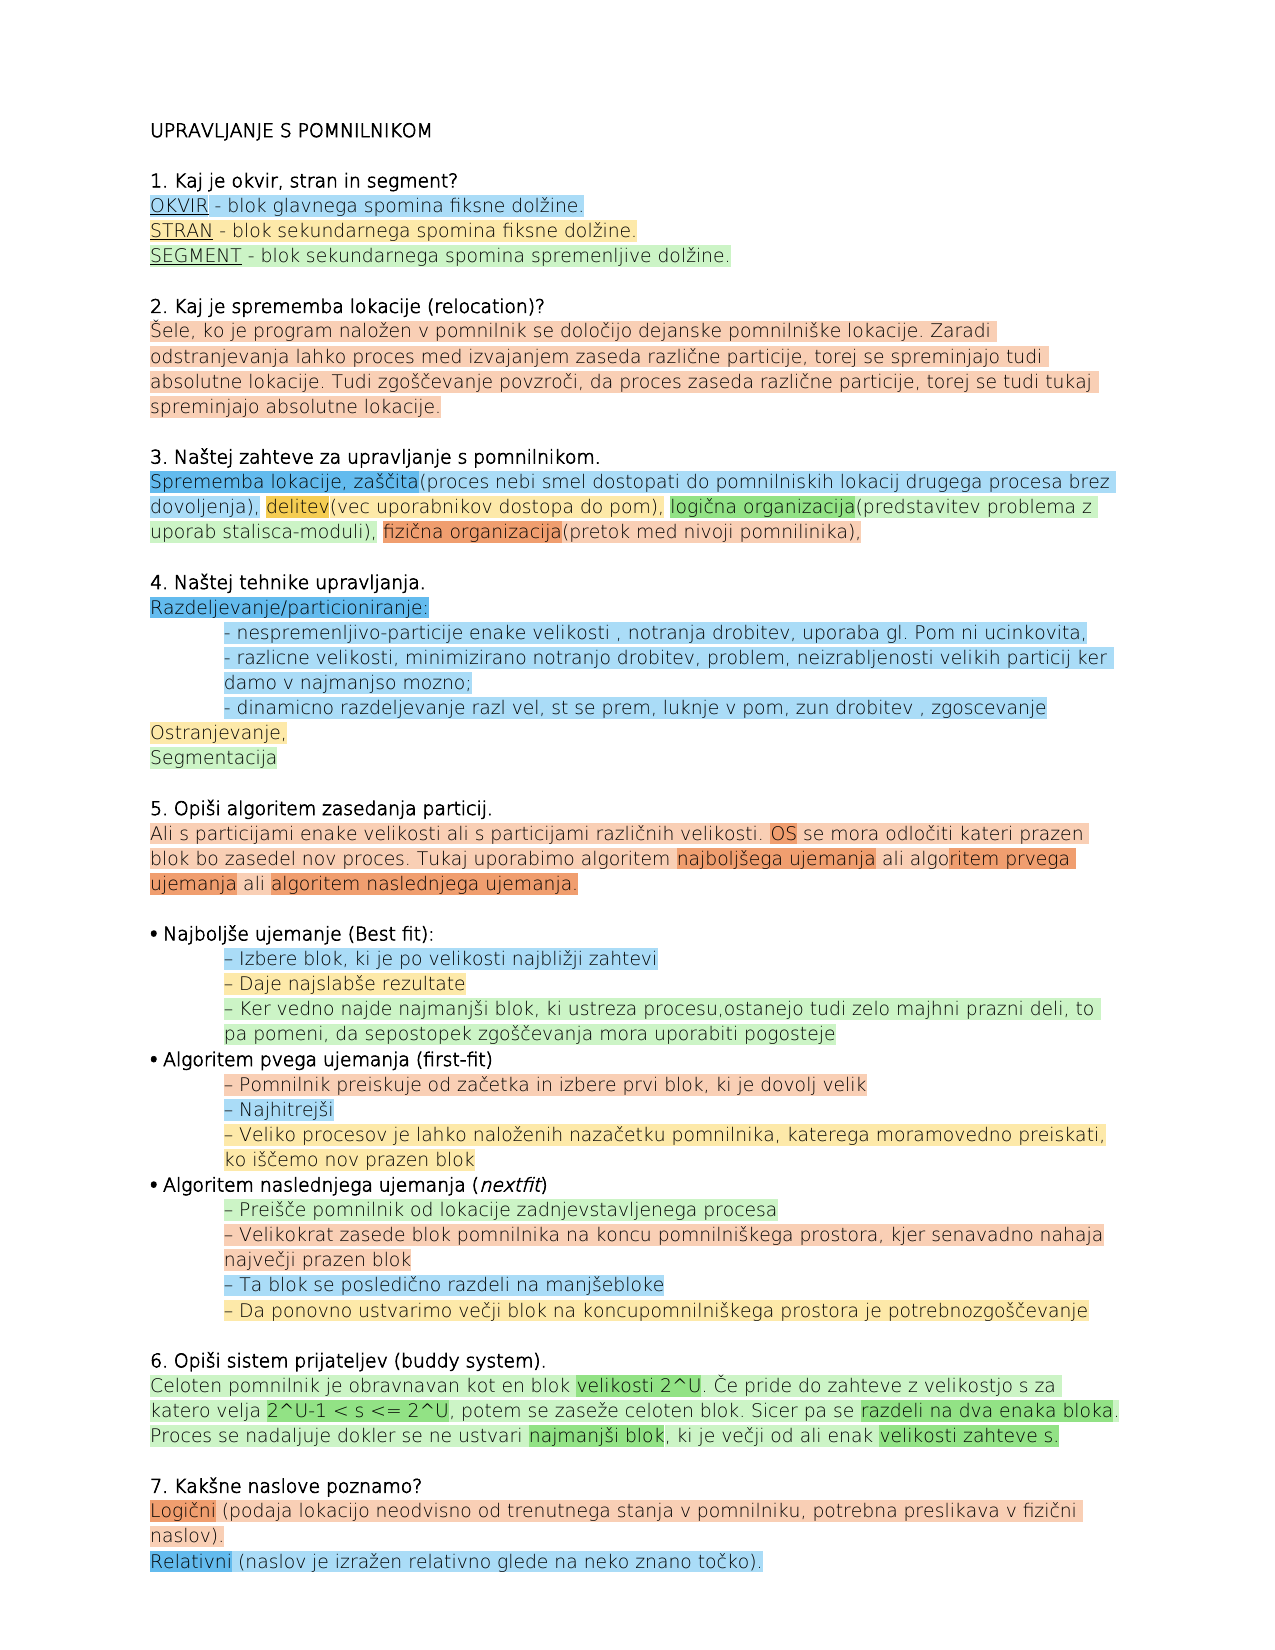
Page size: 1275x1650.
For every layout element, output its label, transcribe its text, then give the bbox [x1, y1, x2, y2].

text – Ker vedno najde najmanjši blok, ki ustreza procesu,ostanejo tudi zelo majhni prazni deli, to pa pomeni, da sepostopek zgoščevanja mora uporabiti pogosteje [150, 998, 1122, 1045]
text Segmentacija [150, 747, 1122, 769]
text Ostranjevanje, [150, 722, 1122, 744]
text 2. Kaj je sprememba lokacije (relocation)? [150, 295, 1122, 317]
text • Algoritem pvega ujemanja (first-fit) [150, 1048, 1122, 1070]
text 3. Naštej zahteve za upravljanje s pomnilnikom. [150, 446, 1122, 468]
text OKVIR - blok glavnega spomina fiksne dolžine. [150, 195, 1122, 217]
text – Daje najslabše rezultate [150, 973, 1122, 995]
text STRAN - blok sekundarnega spomina fiksne dolžine. [150, 220, 1122, 242]
text – Najhitrejši [150, 1099, 1122, 1121]
text UPRAVLJANJE S POMNILNIKOM [150, 120, 1122, 142]
text 5. Opiši algoritem zasedanja particij. [150, 797, 1122, 819]
text – Izbere blok, ki je po velikosti najbližji zahtevi [150, 948, 1122, 970]
text • Algoritem naslednjega ujemanja (nextfit) [150, 1174, 1122, 1196]
text Razdeljevanje/particioniranje: [150, 597, 1122, 618]
text – Veliko procesov je lahko naloženih nazačetku pomnilnika, katerega moramovedno preiskati, ko iščemo nov prazen blok [150, 1124, 1122, 1171]
text Sprememba lokacije, zaščita(proces nebi smel dostopati do pomnilniskih lokacij drugega procesa brez dovoljenja), delitev(vec uporabnikov dostopa do pom), logična organizacija(predstavitev problema z uporab stalisca-moduli), fizična organizacija(pretok med nivoji pomnilinika), [150, 471, 1122, 543]
text - dinamicno razdeljevanje razl vel, st se prem, luknje v pom, zun drobitev , zgoscevanje [150, 697, 1122, 719]
text – Pomnilnik preiskuje od začetka in izbere prvi blok, ki je dovolj velik [150, 1074, 1122, 1096]
text – Da ponovno ustvarimo večji blok na koncupomnilniškega prostora je potrebnozgoščevanje [150, 1299, 1122, 1321]
text Ali s particijami enake velikosti ali s particijami različnih velikosti. OS se mora odločiti kateri prazen blok bo zasedel nov proces. Tukaj uporabimo algoritem najboljšega ujemanja ali algoritem prvega ujemanja ali algoritem naslednjega ujemanja. [150, 823, 1122, 895]
text – Velikokrat zasede blok pomnilnika na koncu pomnilniškega prostora, kjer senavadno nahaja največji prazen blok [150, 1224, 1122, 1271]
text – Ta blok se posledično razdeli na manjšebloke [150, 1274, 1122, 1296]
text 4. Naštej tehnike upravljanja. [150, 572, 1122, 593]
text 1. Kaj je okvir, stran in segment? [150, 170, 1122, 192]
text - razlicne velikosti, minimizirano notranjo drobitev, problem, neizrabljenosti velikih particij ker damo v najmanjso mozno; [150, 647, 1122, 694]
text Celoten pomnilnik je obravnavan kot en blok velikosti 2^U. Če pride do zahteve z velikostjo s za katero velja 2^U-1 < s <= 2^U, potem se zaseže celoten blok. Sicer pa se razdeli na dva enaka bloka. Proces se nadaljuje dokler se ne ustvari najmanjši blok, ki je večji od ali enak velikosti zahteve s. [150, 1375, 1122, 1447]
text - nespremenljivo-particije enake velikosti , notranja drobitev, uporaba gl. Pom ni ucinkovita, [150, 622, 1122, 644]
text Relativni (naslov je izražen relativno glede na neko znano točko). [150, 1551, 1122, 1572]
text 6. Opiši sistem prijateljev (buddy system). [150, 1350, 1122, 1372]
text • Najboljše ujemanje (Best fit): [150, 923, 1122, 945]
text – Preišče pomnilnik od lokacije zadnjevstavljenega procesa [150, 1199, 1122, 1221]
text SEGMENT - blok sekundarnega spomina spremenljive dolžine. [150, 245, 1122, 267]
text Logični (podaja lokacijo neodvisno od trenutnega stanja v pomnilniku, potrebna preslikava v fizični naslov). [150, 1500, 1122, 1547]
text 7. Kakšne naslove poznamo? [150, 1475, 1122, 1497]
text Šele, ko je program naložen v pomnilnik se določijo dejanske pomnilniške lokacije. Zaradi odstranjevanja lahko proces med izvajanjem zaseda različne particije, torej se spreminjajo tudi absolutne lokacije. Tudi zgoščevanje povzroči, da proces zaseda različne particije, torej se tudi tukaj spreminjajo absolutne lokacije. [150, 321, 1122, 418]
